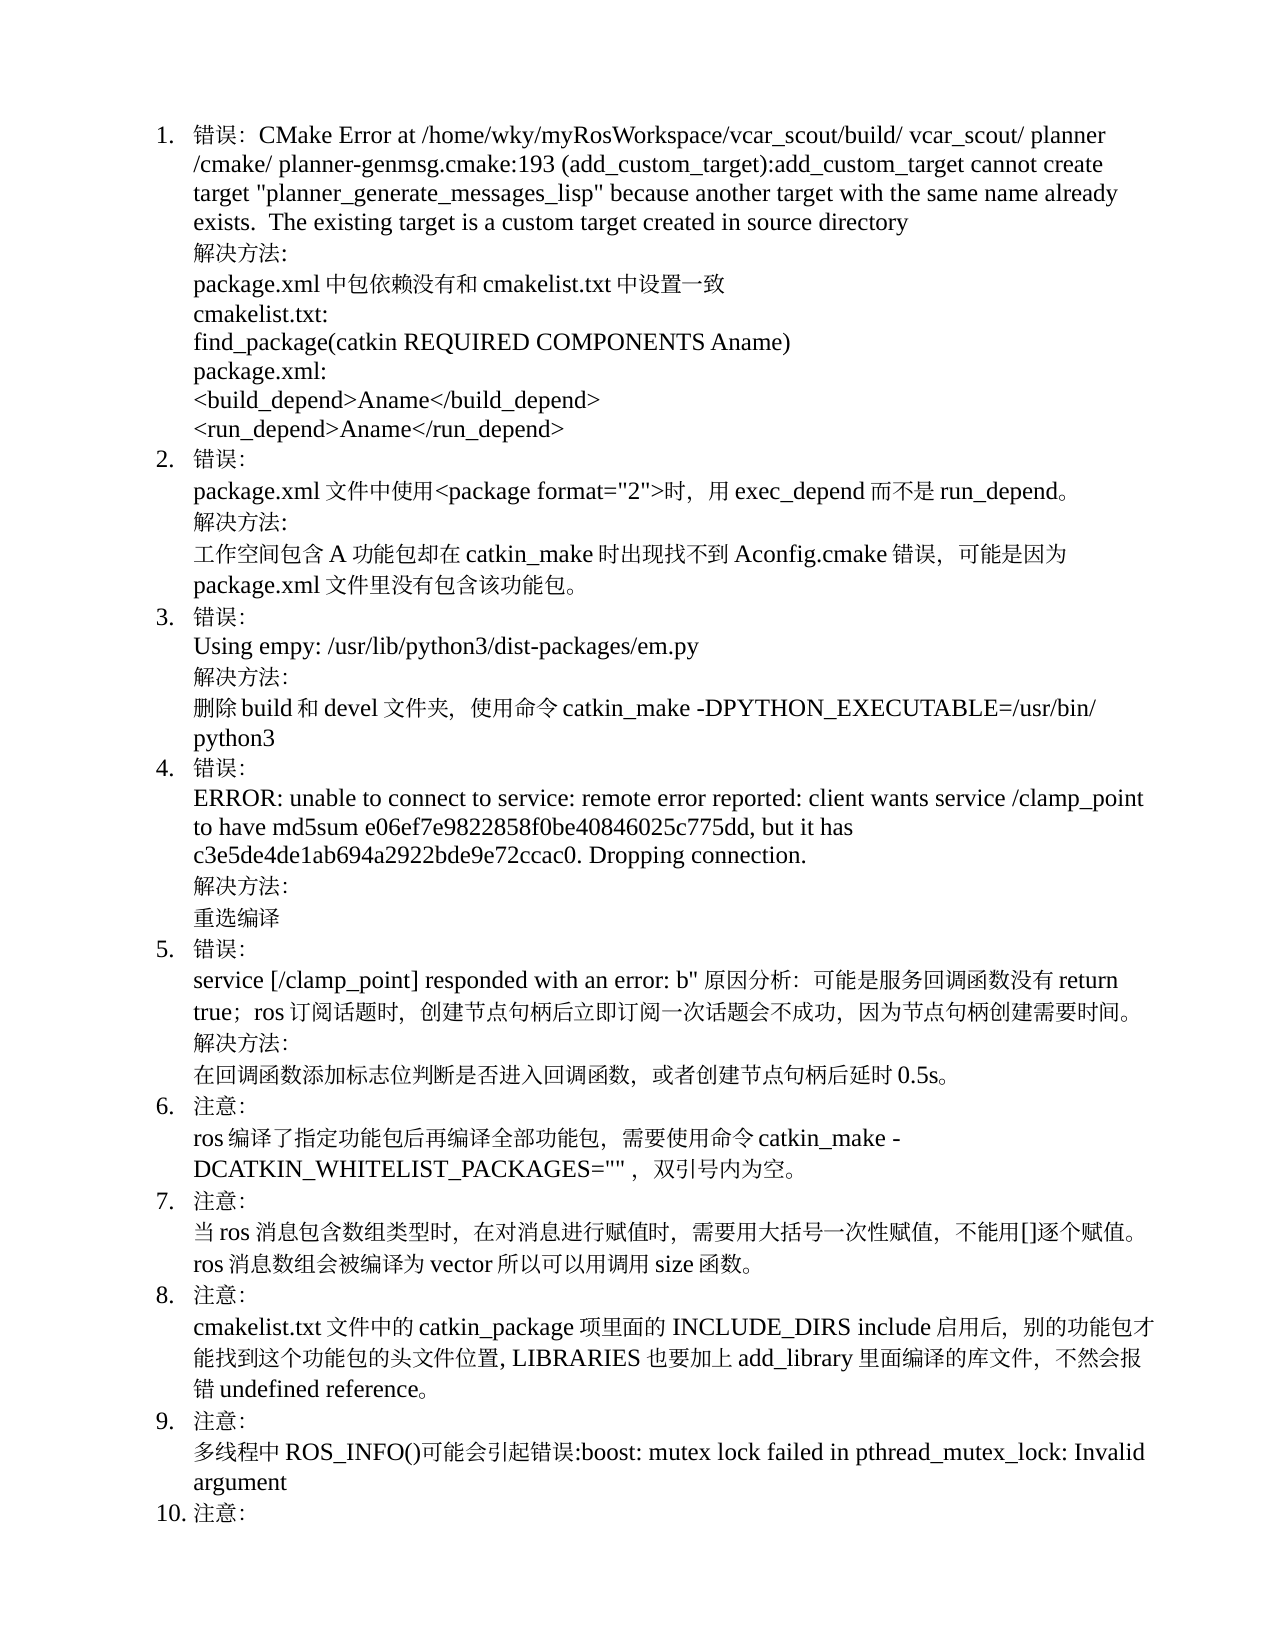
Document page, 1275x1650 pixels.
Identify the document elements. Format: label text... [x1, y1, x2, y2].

list cmakelist.txt文件中的catkin_package项里面的 INCLUDE_DIRS include启用后，别的功能包才能找到这个功能包的头文件位置, LIBRARIES也要加上add_library里面编译的库文件，不然会报错undefined reference。 [156, 1310, 1157, 1404]
list 在回调函数添加标志位判断是否进入回调函数，或者创建节点句柄后延时0.5s。 [156, 1058, 1157, 1089]
list <run_depend>Aname</run_depend> [156, 414, 1157, 442]
list 解决方法: [156, 505, 1157, 537]
list 错误： [156, 442, 1157, 474]
list 注意： [156, 1404, 1157, 1436]
list <build_depend>Aname</build_depend> [156, 385, 1157, 414]
list 解决方法: [156, 236, 1157, 267]
list 解决方法： [156, 869, 1157, 901]
list package.xml中包依赖没有和cmakelist.txt中设置一致 [156, 267, 1157, 299]
list 工作空间包含A功能包却在catkin_make时出现找不到Aconfig.cmake错误，可能是因为package.xml文件里没有包含该功能包。 [156, 537, 1157, 600]
list package.xml文件中使用<package format="2">时，用exec_depend而不是run_depend。 [156, 474, 1157, 505]
list ERROR: unable to connect to service: remote error reported: client wants service /clamp_point to have md5sum e06ef7e9822858f0be40846025c775dd, but it has c3e5de4de1ab694a2922bde9e72ccac0. Dropping connection. [156, 783, 1157, 869]
list 注意： [156, 1278, 1157, 1310]
list Using empy: /usr/lib/python3/dist-packages/em.py [156, 631, 1157, 660]
list 注意： [156, 1184, 1157, 1215]
list 错误： [156, 752, 1157, 783]
list 错误： [156, 600, 1157, 631]
list package.xml: [156, 356, 1157, 385]
list 多线程中ROS_INFO()可能会引起错误:boost: mutex lock failed in pthread_mutex_lock: Invalid argument [156, 1436, 1157, 1496]
list 错误： [156, 932, 1157, 964]
list 当ros消息包含数组类型时，在对消息进行赋值时，需要用大括号一次性赋值，不能用[]逐个赋值。ros消息数组会被编译为vector所以可以用调用size函数。 [156, 1215, 1157, 1278]
list service [/clamp_point] responded with an error: b'' 原因分析：可能是服务回调函数没有return true；ros订阅话题时，创建节点句柄后立即订阅一次话题会不成功，因为节点句柄创建需要时间。 [156, 964, 1157, 1027]
list cmakelist.txt: [156, 299, 1157, 327]
list find_package(catkin REQUIRED COMPONENTS Aname) [156, 327, 1157, 356]
list 错误：CMake Error at /home/wky/myRosWorkspace/vcar_scout/build/ vcar_scout/ planner /cmake/ planner-genmsg.cmake:193 (add_custom_target):add_custom_target cannot create target "planner_generate_messages_lisp" because another target with the same name already exists. The existing target is a custom target created in source directory [156, 118, 1157, 236]
list 删除build和devel文件夹，使用命令catkin_make -DPYTHON_EXECUTABLE=/usr/bin/ python3 [156, 691, 1157, 752]
list 解决方法： [156, 1027, 1157, 1058]
list 解决方法： [156, 660, 1157, 691]
list ros编译了指定功能包后再编译全部功能包，需要使用命令catkin_make -DCATKIN_WHITELIST_PACKAGES="" ，双引号内为空。 [156, 1121, 1157, 1184]
list 注意： [156, 1089, 1157, 1121]
list 重选编译 [156, 901, 1157, 932]
list 注意： [156, 1496, 1157, 1527]
